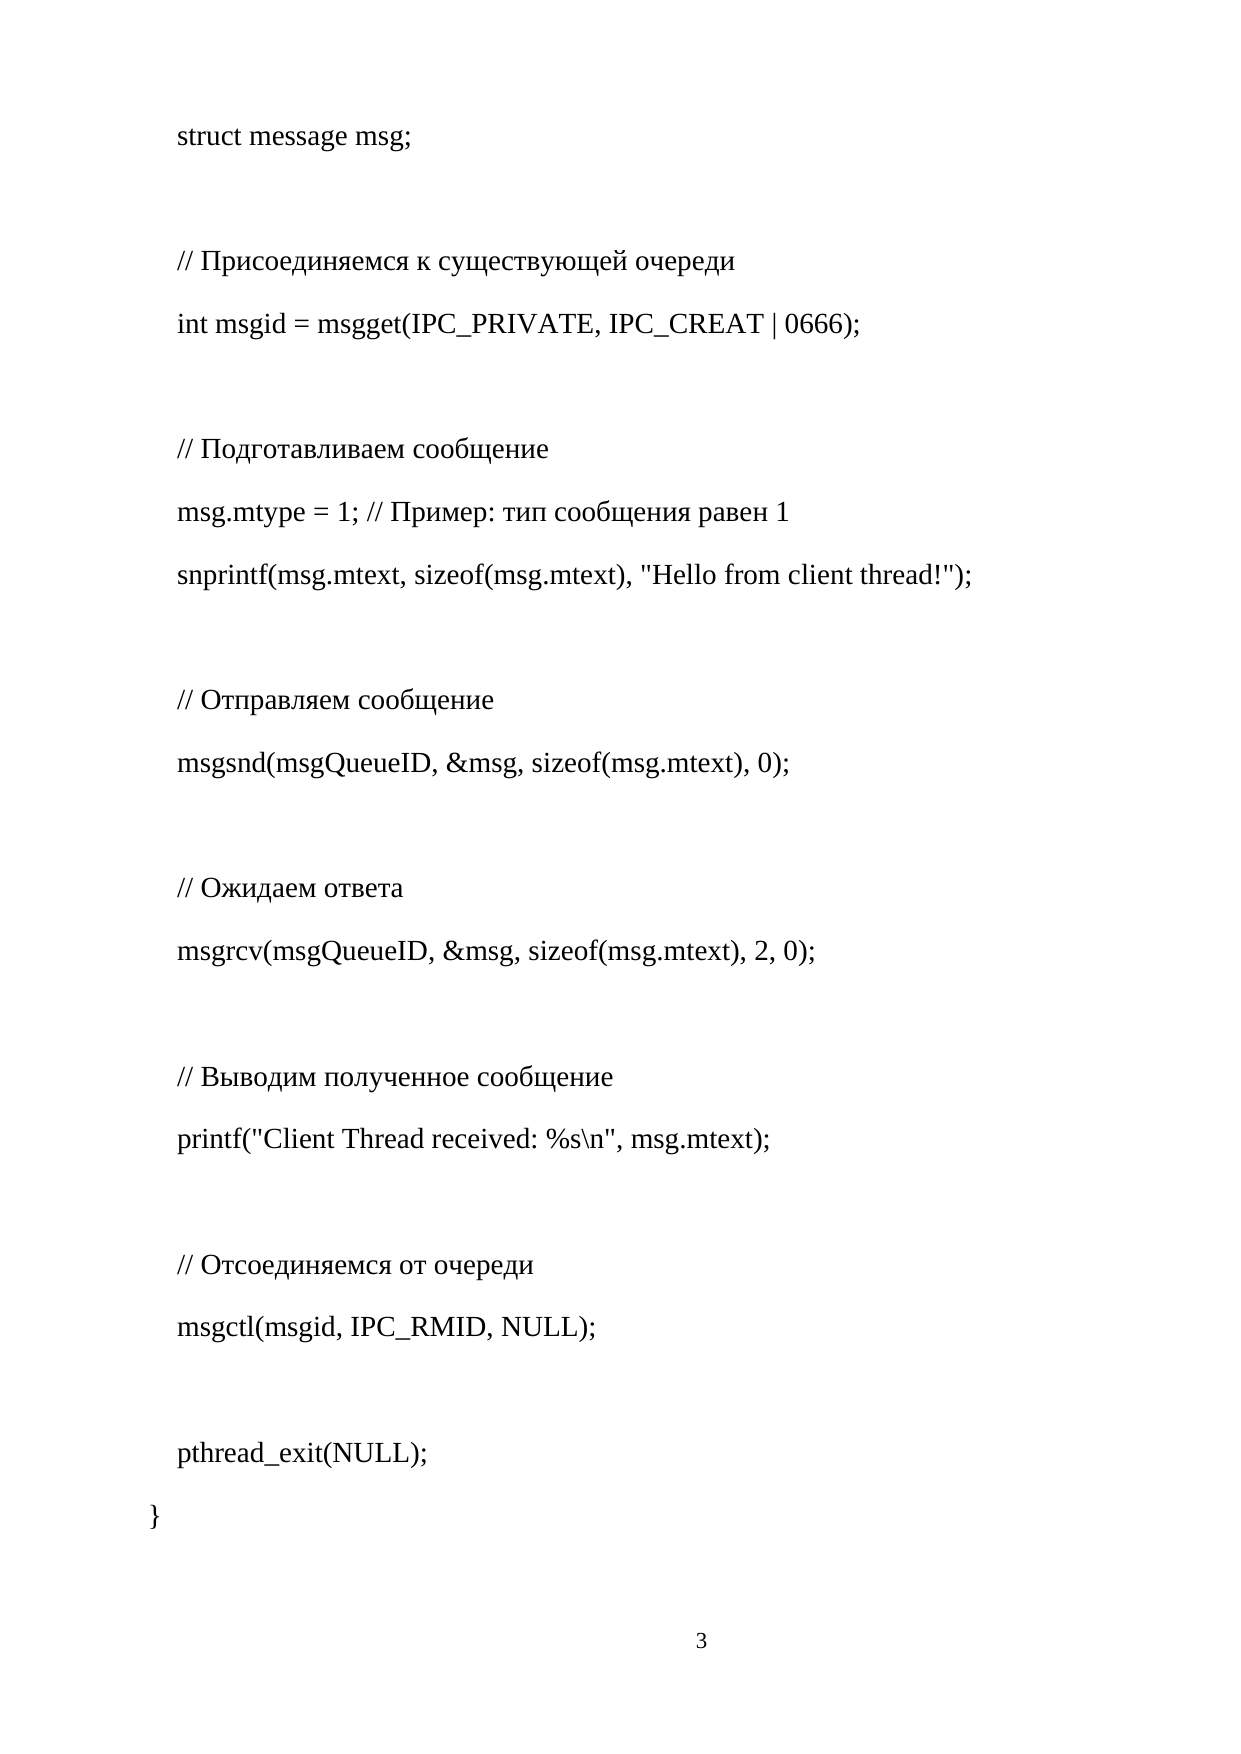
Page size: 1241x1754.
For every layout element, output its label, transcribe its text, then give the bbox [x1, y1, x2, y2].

text msg.mtype = 1; // Пример: тип сообщения равен 1 [148, 494, 1181, 528]
text struct message msg; [148, 118, 1181, 152]
text msgsnd(msgQueueID, &msg, sizeof(msg.mtext), 0); [148, 745, 1181, 779]
text snprintf(msg.mtext, sizeof(msg.mtext), "Hello from client thread!"); [148, 557, 1181, 591]
text printf("Client Thread received: %s\n", msg.mtext); [148, 1121, 1181, 1155]
text msgrcv(msgQueueID, &msg, sizeof(msg.mtext), 2, 0); [148, 933, 1181, 967]
text pthread_exit(NULL); [148, 1435, 1181, 1468]
text // Присоединяемся к существующей очереди [148, 243, 1181, 277]
text } [148, 1498, 1181, 1531]
text // Выводим полученное сообщение [148, 1059, 1181, 1092]
text // Отсоединяемся от очереди [148, 1247, 1181, 1280]
text int msgid = msgget(IPC_PRIVATE, IPC_CREAT | 0666); [148, 306, 1181, 340]
text msgctl(msgid, IPC_RMID, NULL); [148, 1309, 1181, 1343]
text // Ожидаем ответа [148, 871, 1181, 904]
text // Отправляем сообщение [148, 682, 1181, 716]
text // Подготавливаем сообщение [148, 432, 1181, 465]
